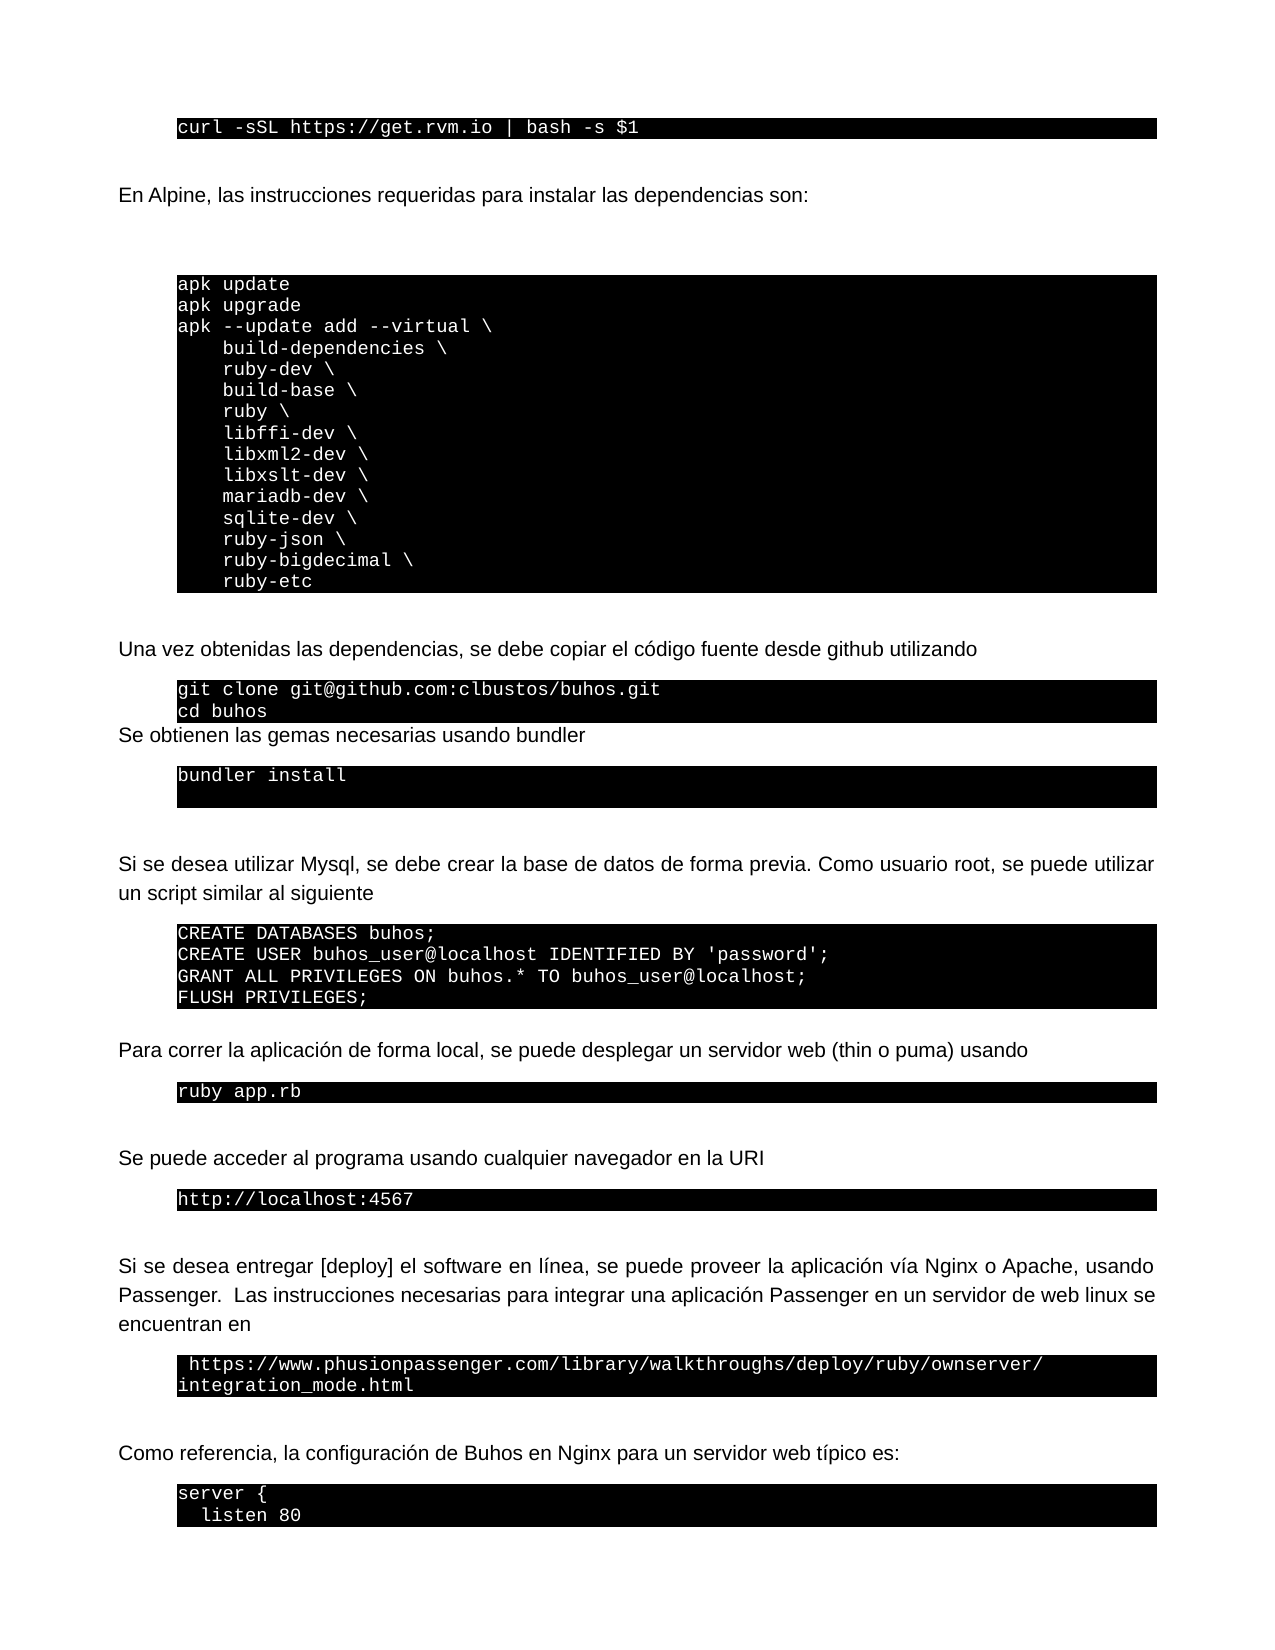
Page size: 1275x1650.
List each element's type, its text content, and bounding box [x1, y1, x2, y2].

text Para correr la aplicación de forma local, se puede desplegar un servidor web (thin o puma) usando [118, 1038, 1157, 1062]
text libxml2-dev \ [177, 445, 1157, 466]
text CREATE DATABASES buhos; [177, 924, 1157, 945]
text CREATE USER buhos_user@localhost IDENTIFIED BY 'password'; [177, 945, 1157, 966]
text Una vez obtenidas las dependencias, se debe copiar el código fuente desde github utilizando [118, 637, 1157, 661]
text build-base \ [177, 381, 1157, 402]
text git clone git@github.com:clbustos/buhos.git [177, 680, 1157, 701]
text ruby-etc [177, 572, 1157, 593]
text ruby \ [177, 402, 1157, 423]
text ruby-dev \ [177, 360, 1157, 381]
text libxslt-dev \ [177, 466, 1157, 487]
text http://localhost:4567 [177, 1189, 1157, 1211]
text mariadb-dev \ [177, 487, 1157, 508]
text ruby-bigdecimal \ [177, 551, 1157, 572]
text apk update [177, 275, 1157, 296]
text listen 80 [177, 1505, 1157, 1527]
text https://www.phusionpassenger.com/library/walkthroughs/deploy/ruby/ownserver/integration_mode.html [177, 1355, 1157, 1397]
text curl -sSL https://get.rvm.io | bash -s $1 [177, 118, 1157, 139]
text GRANT ALL PRIVILEGES ON buhos.* TO buhos_user@localhost; [177, 966, 1157, 988]
text apk upgrade [177, 296, 1157, 317]
text ruby-json \ [177, 530, 1157, 551]
text Se puede acceder al programa usando cualquier navegador en la URI [118, 1146, 1157, 1170]
text server { [177, 1484, 1157, 1505]
text Como referencia, la configuración de Buhos en Nginx para un servidor web típico es: [118, 1441, 1157, 1465]
text FLUSH PRIVILEGES; [177, 988, 1157, 1009]
text libffi-dev \ [177, 423, 1157, 445]
text apk --update add --virtual \ [177, 317, 1157, 338]
text En Alpine, las instrucciones requeridas para instalar las dependencias son: [118, 183, 1157, 207]
text Si se desea entregar [deploy] el software en línea, se puede proveer la aplicación vía Nginx o Apache, usando Passenger. Las instrucciones necesarias para integrar una aplicación Passenger en un servidor de web linux se encuentran en [118, 1254, 1157, 1336]
text build-dependencies \ [177, 338, 1157, 360]
text ruby app.rb [177, 1082, 1157, 1103]
text cd buhos [177, 701, 1157, 723]
text sqlite-dev \ [177, 508, 1157, 530]
text Si se desea utilizar Mysql, se debe crear la base de datos de forma previa. Como usuario root, se puede utilizar un script similar al siguiente [118, 852, 1157, 904]
text bundler install [177, 766, 1157, 787]
text Se obtienen las gemas necesarias usando bundler [118, 723, 1157, 747]
